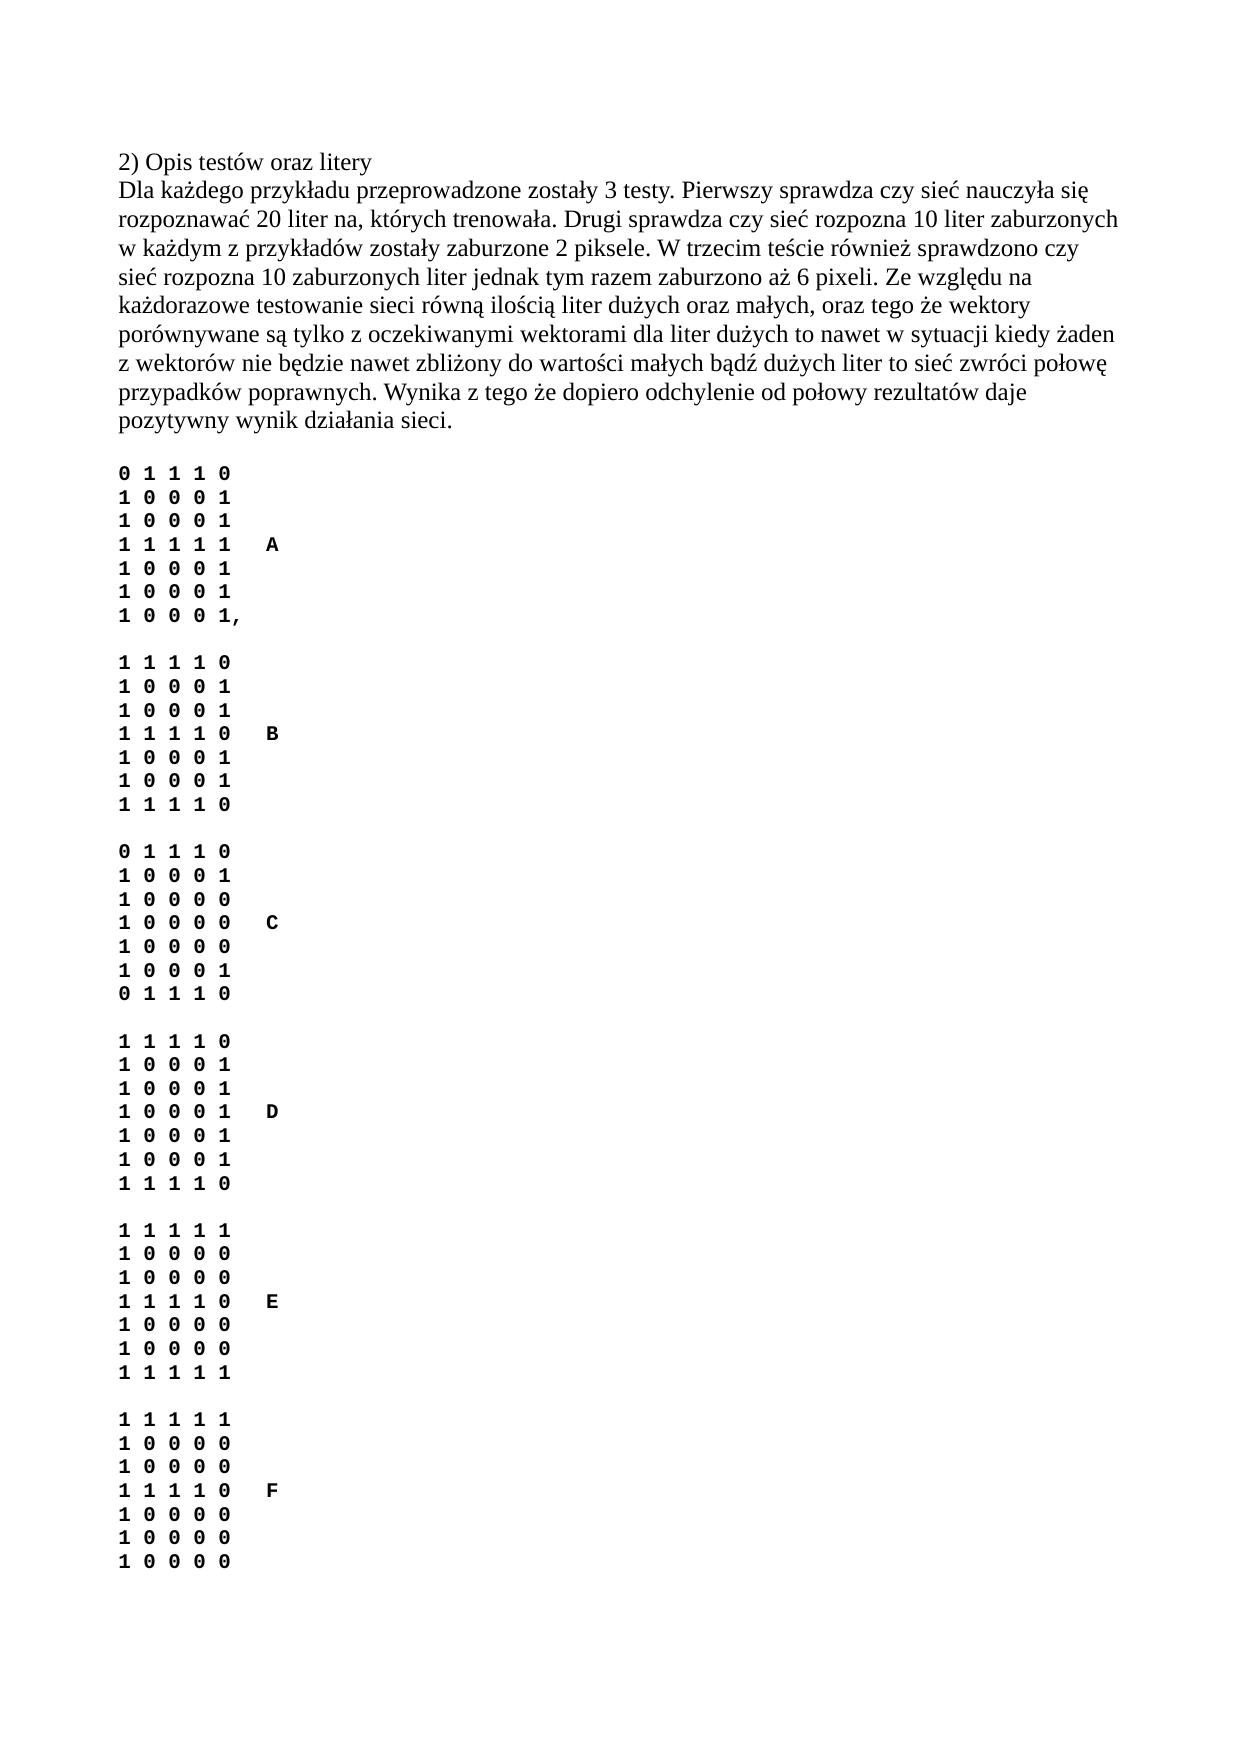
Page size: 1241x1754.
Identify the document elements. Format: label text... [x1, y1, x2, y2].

text Dla każdego przykładu przeprowadzone zostały 3 testy. Pierwszy sprawdza czy sieć nauczyła się rozpoznawać 20 liter na, których trenowała. Drugi sprawdza czy sieć rozpozna 10 liter zaburzonych w każdym z przykładów zostały zaburzone 2 piksele. W trzecim teście również sprawdzono czy sieć rozpozna 10 zaburzonych liter jednak tym razem zaburzono aż 6 pixeli. Ze względu na każdorazowe testowanie sieci równą ilością liter dużych oraz małych, oraz tego że wektory porównywane są tylko z oczekiwanymi wektorami dla liter dużych to nawet w sytuacji kiedy żaden z wektorów nie będzie nawet zbliżony do wartości małych bądź dużych liter to sieć zwróci połowę przypadków poprawnych. Wynika z tego że dopiero odchylenie od połowy rezultatów daje pozytywny wynik działania sieci. [118, 176, 1122, 434]
text 1 1 1 1 1 1 0 0 0 0 1 0 0 0 0 1 1 1 1 0 E 1 0 0 0 0 1 0 0 0 0 1 1 1 1 1 [118, 1220, 1122, 1385]
text 1 1 1 1 0 1 0 0 0 1 1 0 0 0 1 1 0 0 0 1 D 1 0 0 0 1 1 0 0 0 1 1 1 1 1 0 [118, 1031, 1122, 1196]
text 0 1 1 1 0 1 0 0 0 1 1 0 0 0 0 1 0 0 0 0 C 1 0 0 0 0 1 0 0 0 1 0 1 1 1 0 [118, 841, 1122, 1007]
text 1 1 1 1 0 1 0 0 0 1 1 0 0 0 1 1 1 1 1 0 B 1 0 0 0 1 1 0 0 0 1 1 1 1 1 0 [118, 652, 1122, 818]
text 1 1 1 1 1 1 0 0 0 0 1 0 0 0 0 1 1 1 1 0 F 1 0 0 0 0 1 0 0 0 0 1 0 0 0 0 [118, 1409, 1122, 1574]
text 2) Opis testów oraz litery [118, 147, 1122, 176]
text 0 1 1 1 0 1 0 0 0 1 1 0 0 0 1 1 1 1 1 1 A 1 0 0 0 1 1 0 0 0 1 1 0 0 0 1, [118, 463, 1122, 629]
